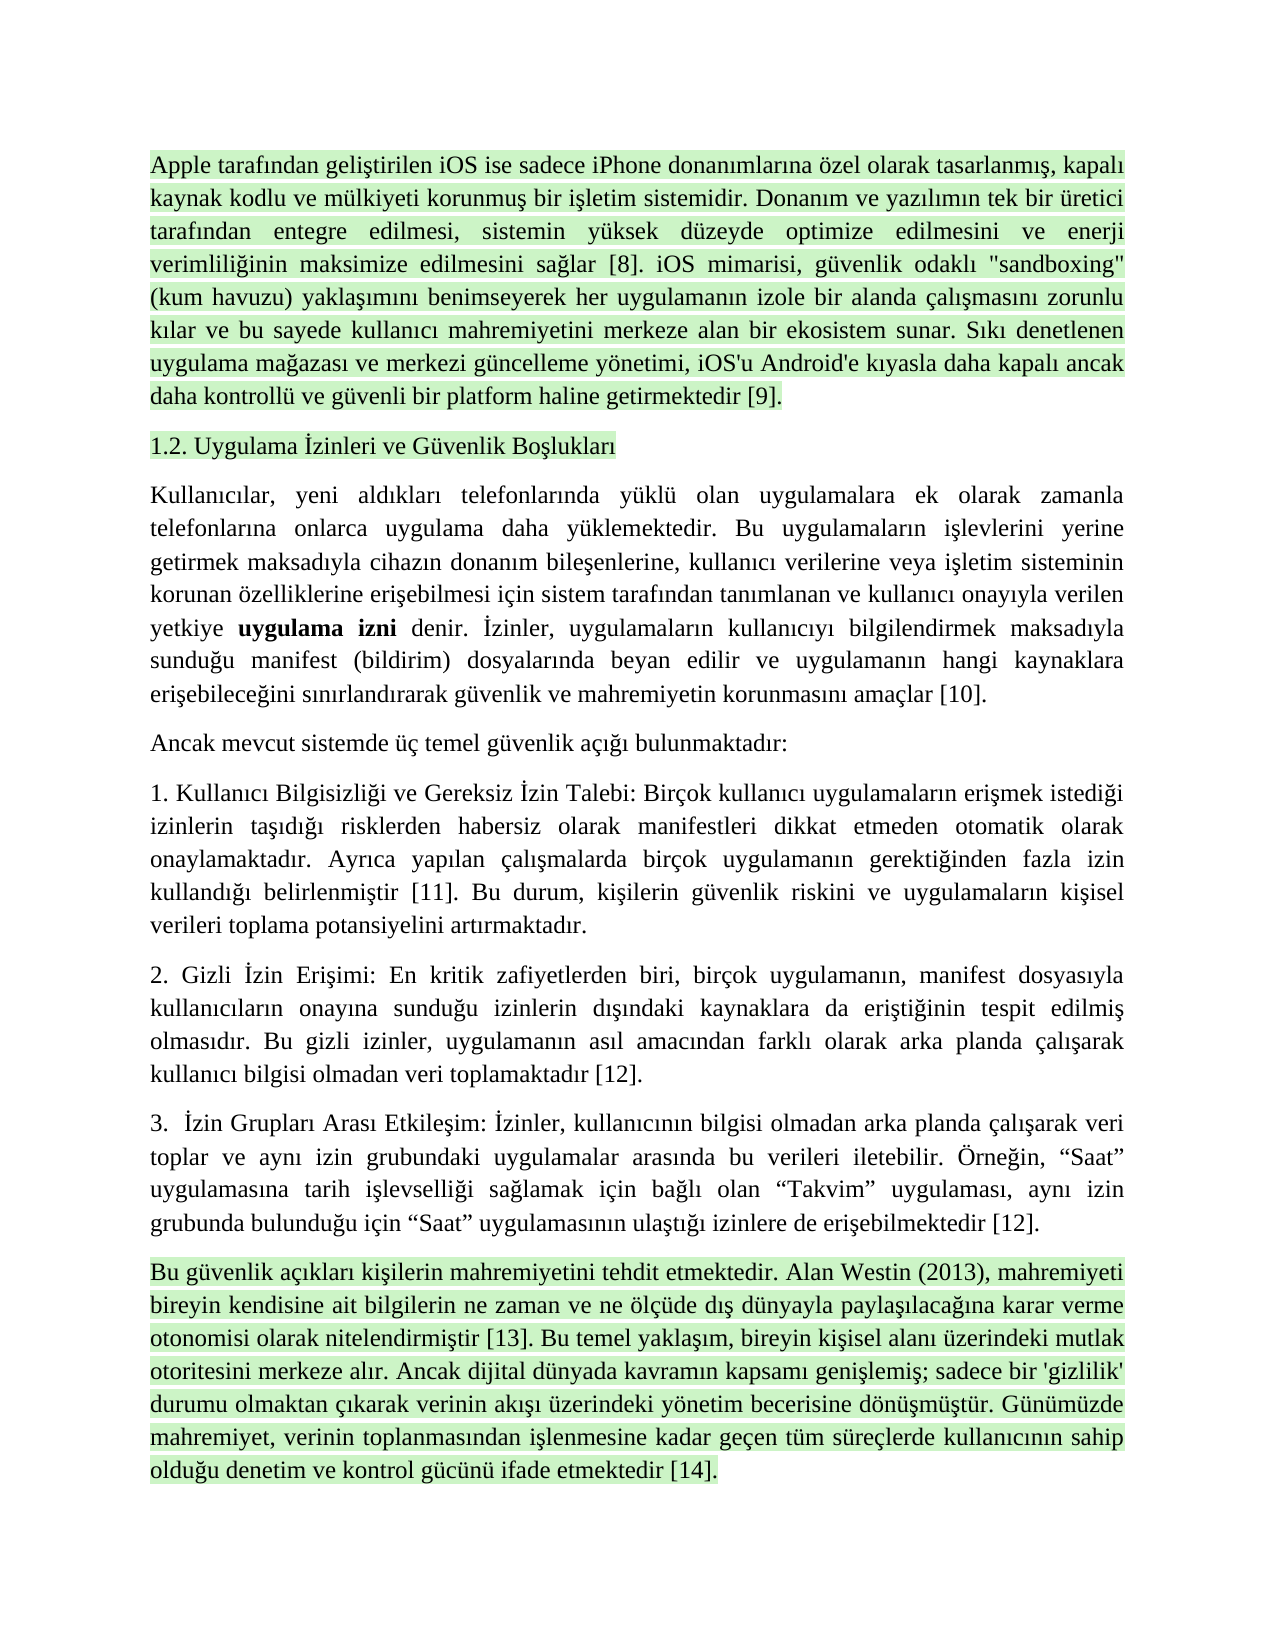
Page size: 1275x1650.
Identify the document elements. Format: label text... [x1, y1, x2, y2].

text Kullanıcılar, yeni aldıkları telefonlarında yüklü olan uygulamalara ek olarak zamanla telefonlarına onlarca uygulama daha yüklemektedir. Bu uygulamaların işlevlerini yerine getirmek maksadıyla cihazın donanım bileşenlerine, kullanıcı verilerine veya işletim sisteminin korunan özelliklerine erişebilmesi için sistem tarafından tanımlanan ve kullanıcı onayıyla verilen yetkiye uygulama izni denir. İzinler, uygulamaların kullanıcıyı bilgilendirmek maksadıyla sunduğu manifest (bildirim) dosyalarında beyan edilir ve uygulamanın hangi kaynaklara erişebileceğini sınırlandırarak güvenlik ve mahremiyetin korunmasını amaçlar [10]. [150, 481, 1125, 707]
text 1.2. Uygulama İzinleri ve Güvenlik Boşlukları [150, 431, 1125, 459]
text Apple tarafından geliştirilen iOS ise sadece iPhone donanımlarına özel olarak tasarlanmış, kapalı kaynak kodlu ve mülkiyeti korunmuş bir işletim sistemidir. Donanım ve yazılımın tek bir üretici tarafından entegre edilmesi, sistemin yüksek düzeyde optimize edilmesini ve enerji verimliliğinin maksimize edilmesini sağlar [8]. iOS mimarisi, güvenlik odaklı "sandboxing" (kum havuzu) yaklaşımını benimseyerek her uygulamanın izole bir alanda çalışmasını zorunlu kılar ve bu sayede kullanıcı mahremiyetini merkeze alan bir ekosistem sunar. Sıkı denetlenen uygulama mağazası ve merkezi güncelleme yönetimi, iOS'u Android'e kıyasla daha kapalı ancak daha kontrollü ve güvenli bir platform haline getirmektedir [9]. [150, 150, 1125, 410]
text Bu güvenlik açıkları kişilerin mahremiyetini tehdit etmektedir. Alan Westin (2013), mahremiyeti bireyin kendisine ait bilgilerin ne zaman ve ne ölçüde dış dünyayla paylaşılacağına karar verme otonomisi olarak nitelendirmiştir [13]. Bu temel yaklaşım, bireyin kişisel alanı üzerindeki mutlak otoritesini merkeze alır. Ancak dijital dünyada kavramın kapsamı genişlemiş; sadece bir 'gizlilik' durumu olmaktan çıkarak verinin akışı üzerindeki yönetim becerisine dönüşmüştür. Günümüzde mahremiyet, verinin toplanmasından işlenmesine kadar geçen tüm süreçlerde kullanıcının sahip olduğu denetim ve kontrol gücünü ifade etmektedir [14]. [150, 1257, 1125, 1484]
text Ancak mevcut sistemde üç temel güvenlik açığı bulunmaktadır: [150, 728, 1125, 757]
text 1. Kullanıcı Bilgisizliği ve Gereksiz İzin Talebi: Birçok kullanıcı uygulamaların erişmek istediği izinlerin taşıdığı risklerden habersiz olarak manifestleri dikkat etmeden otomatik olarak onaylamaktadır. Ayrıca yapılan çalışmalarda birçok uygulamanın gerektiğinden fazla izin kullandığı belirlenmiştir [11]. Bu durum, kişilerin güvenlik riskini ve uygulamaların kişisel verileri toplama potansiyelini artırmaktadır. [150, 778, 1125, 939]
text 2. Gizli İzin Erişimi: En kritik zafiyetlerden biri, birçok uygulamanın, manifest dosyasıyla kullanıcıların onayına sunduğu izinlerin dışındaki kaynaklara da eriştiğinin tespit edilmiş olmasıdır. Bu gizli izinler, uygulamanın asıl amacından farklı olarak arka planda çalışarak kullanıcı bilgisi olmadan veri toplamaktadır [12]. [150, 960, 1125, 1088]
text 3. İzin Grupları Arası Etkileşim: İzinler, kullanıcının bilgisi olmadan arka planda çalışarak veri toplar ve aynı izin grubundaki uygulamalar arasında bu verileri iletebilir. Örneğin, “Saat” uygulamasına tarih işlevselliği sağlamak için bağlı olan “Takvim” uygulaması, aynı izin grubunda bulunduğu için “Saat” uygulamasının ulaştığı izinlere de erişebilmektedir [12]. [150, 1108, 1125, 1236]
